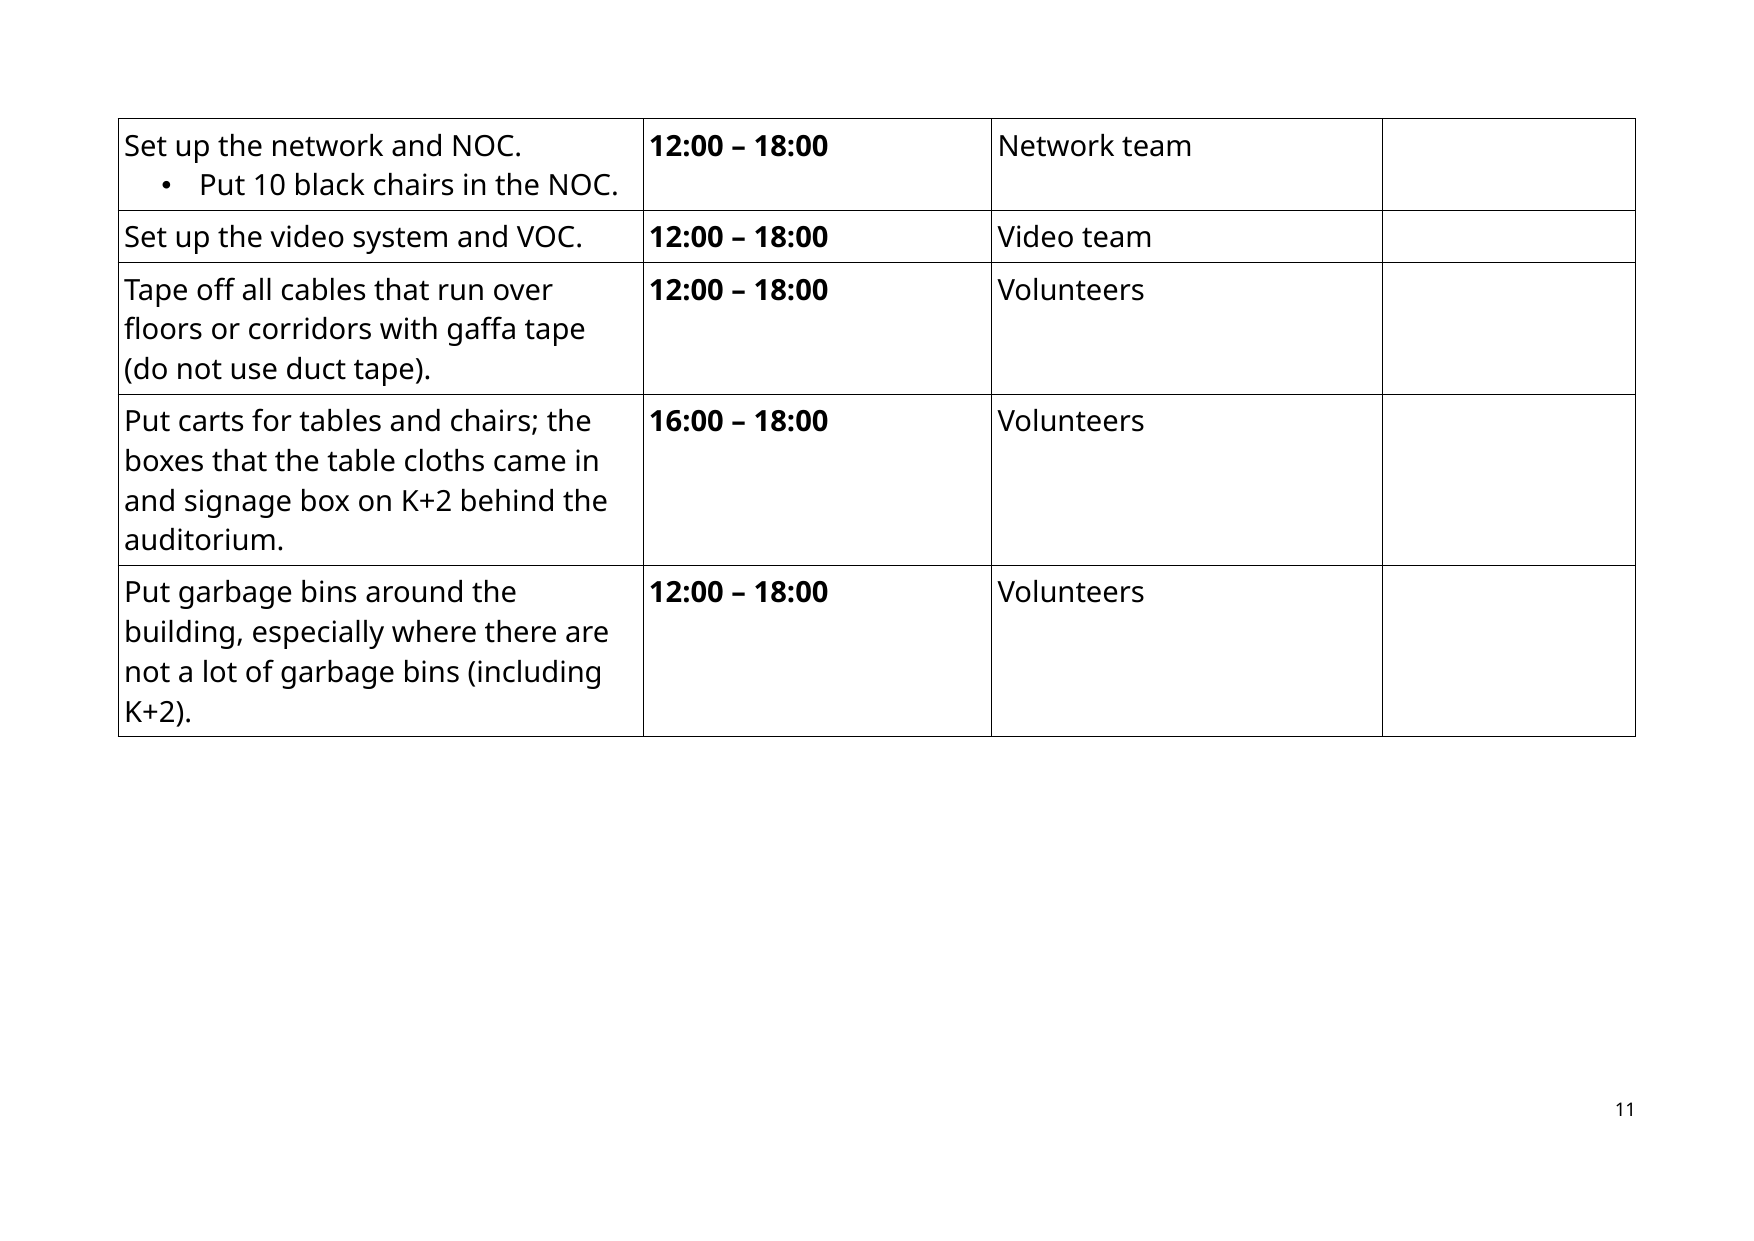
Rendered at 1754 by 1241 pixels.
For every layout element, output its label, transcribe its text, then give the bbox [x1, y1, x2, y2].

table_cell Volunteers [992, 566, 1382, 736]
table_cell Video team [992, 211, 1382, 262]
table_cell Set up the video system and VOC. [119, 211, 643, 262]
table_cell Put carts for tables and chairs; the boxes that the table cloths came in and signage box on K+2 behind the auditorium. [119, 395, 643, 565]
table_cell Volunteers [992, 395, 1382, 565]
table_cell Set up the network and NOC. Put 10 black chairs in the NOC. [119, 119, 643, 210]
table_cell [1383, 566, 1635, 736]
table_cell Put garbage bins around the building, especially where there are not a lot of garbage bins (including K+2). [119, 566, 643, 736]
table_cell [1383, 119, 1635, 210]
table_cell 12:00 – 18:00 [644, 211, 991, 262]
table_cell Tape off all cables that run over floors or corridors with gaffa tape (do not use duct tape). [119, 263, 643, 394]
table_cell 12:00 – 18:00 [644, 119, 991, 210]
table_cell 12:00 – 18:00 [644, 263, 991, 394]
table_cell 12:00 – 18:00 [644, 566, 991, 736]
table_cell [1383, 395, 1635, 565]
table_cell [1383, 263, 1635, 394]
table_cell Volunteers [992, 263, 1382, 394]
table_cell 16:00 – 18:00 [644, 395, 991, 565]
table_cell [1383, 211, 1635, 262]
table_cell Network team [992, 119, 1382, 210]
